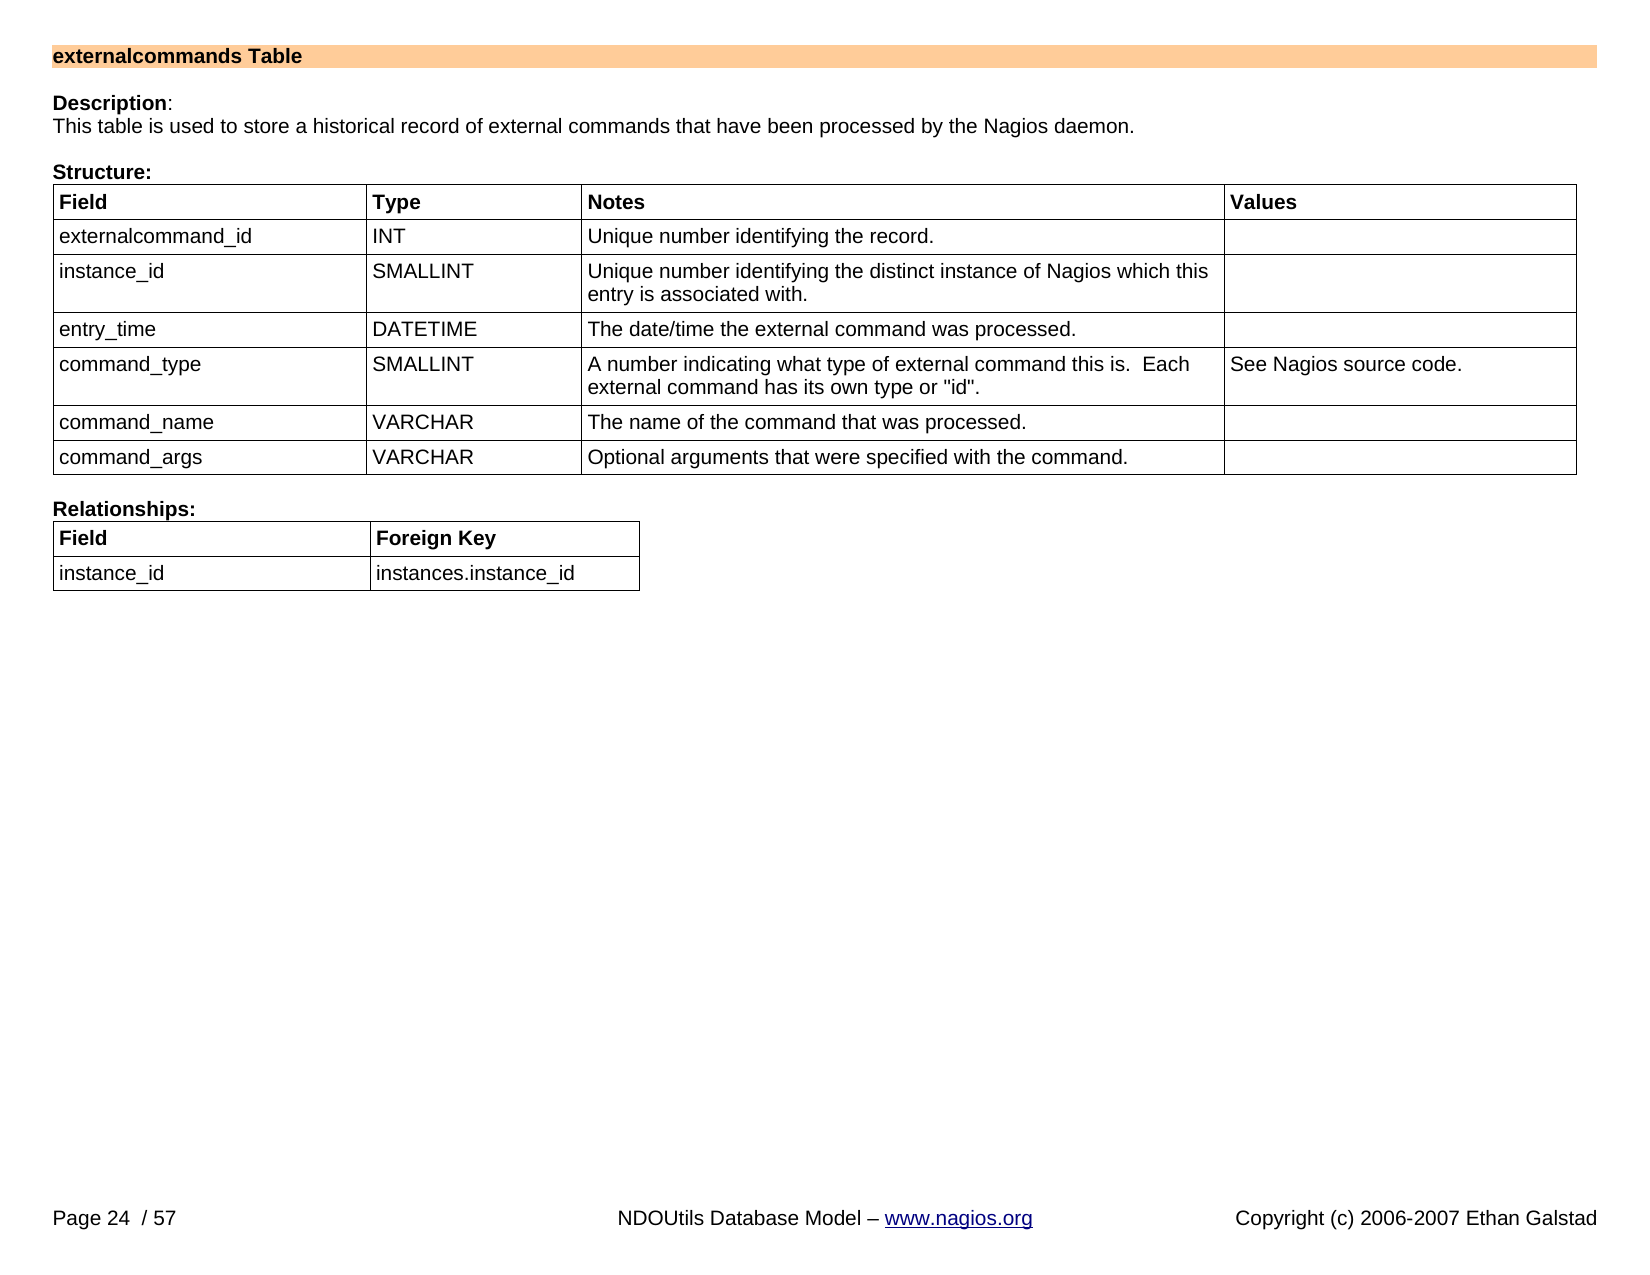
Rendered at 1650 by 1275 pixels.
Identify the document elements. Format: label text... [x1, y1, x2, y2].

table_cell SMALLINT [367, 255, 581, 312]
table_header Foreign Key [371, 522, 639, 556]
table_cell DATETIME [367, 313, 581, 347]
table_cell The date/time the external command was processed. [582, 313, 1224, 347]
table_cell [1225, 406, 1576, 440]
table_cell See Nagios source code. [1225, 348, 1576, 405]
table_cell Optional arguments that were specified with the command. [582, 441, 1224, 474]
table_cell The name of the command that was processed. [582, 406, 1224, 440]
text externalcommands Table [52, 45, 1597, 68]
table_cell instances.instance_id [371, 557, 639, 590]
text Description: [52, 91, 1597, 115]
table_cell [1225, 441, 1576, 474]
table_cell instance_id [54, 255, 366, 312]
table_cell instance_id [54, 557, 370, 590]
table_cell externalcommand_id [54, 220, 366, 254]
table_cell VARCHAR [367, 406, 581, 440]
table_cell command_name [54, 406, 366, 440]
table_header Values [1225, 185, 1576, 219]
table_cell entry_time [54, 313, 366, 347]
table_header Notes [582, 185, 1224, 219]
table_cell VARCHAR [367, 441, 581, 474]
table_cell command_args [54, 441, 366, 474]
table_header Field [54, 185, 366, 219]
table_header Type [367, 185, 581, 219]
table_cell [1225, 313, 1576, 347]
table_cell Unique number identifying the distinct instance of Nagios which this entry is associated with. [582, 255, 1224, 312]
table_cell command_type [54, 348, 366, 405]
table_cell A number indicating what type of external command this is. Each external command has its own type or "id". [582, 348, 1224, 405]
table_cell [1225, 220, 1576, 254]
table_cell INT [367, 220, 581, 254]
text This table is used to store a historical record of external commands that have been processed by the Nagios daemon. [52, 115, 1597, 138]
table_header Field [54, 522, 370, 556]
table_cell [1225, 255, 1576, 312]
text Structure: [52, 161, 1597, 184]
table_cell SMALLINT [367, 348, 581, 405]
table_cell Unique number identifying the record. [582, 220, 1224, 254]
text Relationships: [52, 498, 1597, 521]
